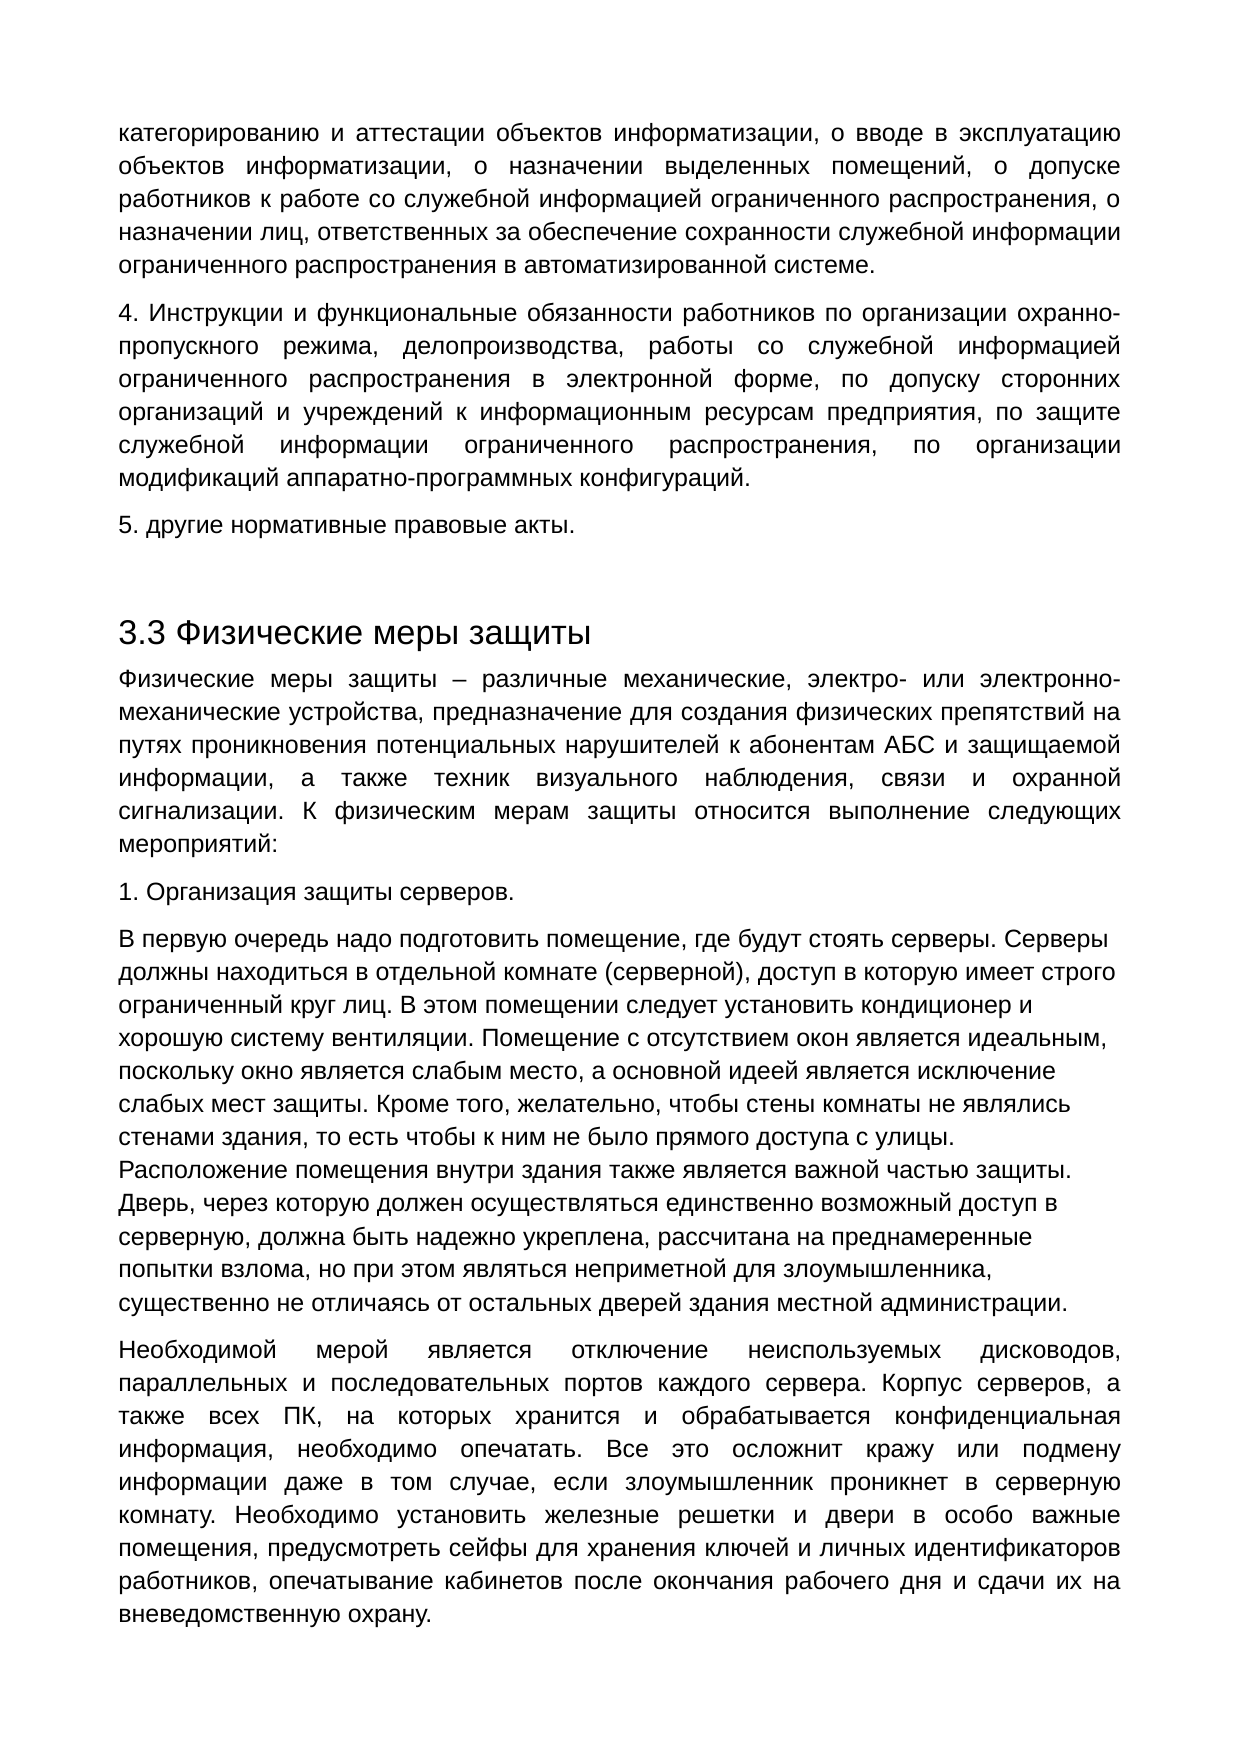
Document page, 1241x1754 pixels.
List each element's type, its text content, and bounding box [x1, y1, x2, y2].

text 5. другие нормативные правовые акты. [118, 511, 1122, 539]
text В первую очередь надо подготовить помещение, где будут стоять серверы. Серверы должны находиться в отдельной комнате (серверной), доступ в которую имеет строго ограниченный круг лиц. В этом помещении следует установить кондиционер и хорошую систему вентиляции. Помещение с отсутствием окон является идеальным, поскольку окно является слабым место, а основной идеей является исключение слабых мест защиты. Кроме того, желательно, чтобы стены комнаты не являлись стенами здания, то есть чтобы к ним не было прямого доступа с улицы. Расположение помещения внутри здания также является важной частью защиты. Дверь, через которую должен осуществляться единственно возможный доступ в серверную, должна быть надежно укреплена, рассчитана на преднамеренные попытки взлома, но при этом являться неприметной для злоумышленника, существенно не отличаясь от остальных дверей здания местной администрации. [118, 924, 1122, 1316]
text Физические меры защиты – различные механические, электро- или электронно-механические устройства, предназначение для создания физических препятствий на путях проникновения потенциальных нарушителей к абонентам АБС и защищаемой информации, а также техник визуального наблюдения, связи и охранной сигнализации. К физическим мерам защиты относится выполнение следующих мероприятий: [118, 664, 1122, 858]
text категорированию и аттестации объектов информатизации, о вводе в эксплуатацию объектов информатизации, о назначении выделенных помещений, о допуске работников к работе со служебной информацией ограниченного распространения, о назначении лиц, ответственных за обеспечение сохранности служебной информации ограниченного распространения в автоматизированной системе. [118, 118, 1122, 279]
text Необходимой мерой является отключение неиспользуемых дисководов, параллельных и последовательных портов каждого сервера. Корпус серверов, а также всех ПК, на которых хранится и обрабатывается конфиденциальная информация, необходимо опечатать. Все это осложнит кражу или подмену информации даже в том случае, если злоумышленник проникнет в серверную комнату. Необходимо установить железные решетки и двери в особо важные помещения, предусмотреть сейфы для хранения ключей и личных идентификаторов работников, опечатывание кабинетов после окончания рабочего дня и сдачи их на вневедомственную охрану. [118, 1335, 1122, 1628]
text 4. Инструкции и функциональные обязанности работников по организации охранно-пропускного режима, делопроизводства, работы со служебной информацией ограниченного распространения в электронной форме, по допуску сторонних организаций и учреждений к информационным ресурсам предприятия, по защите служебной информации ограниченного распространения, по организации модификаций аппаратно-программных конфигураций. [118, 298, 1122, 492]
text 1. Организация защиты серверов. [118, 877, 1122, 905]
subtitle 3.3 Физические меры защиты [118, 612, 1122, 651]
